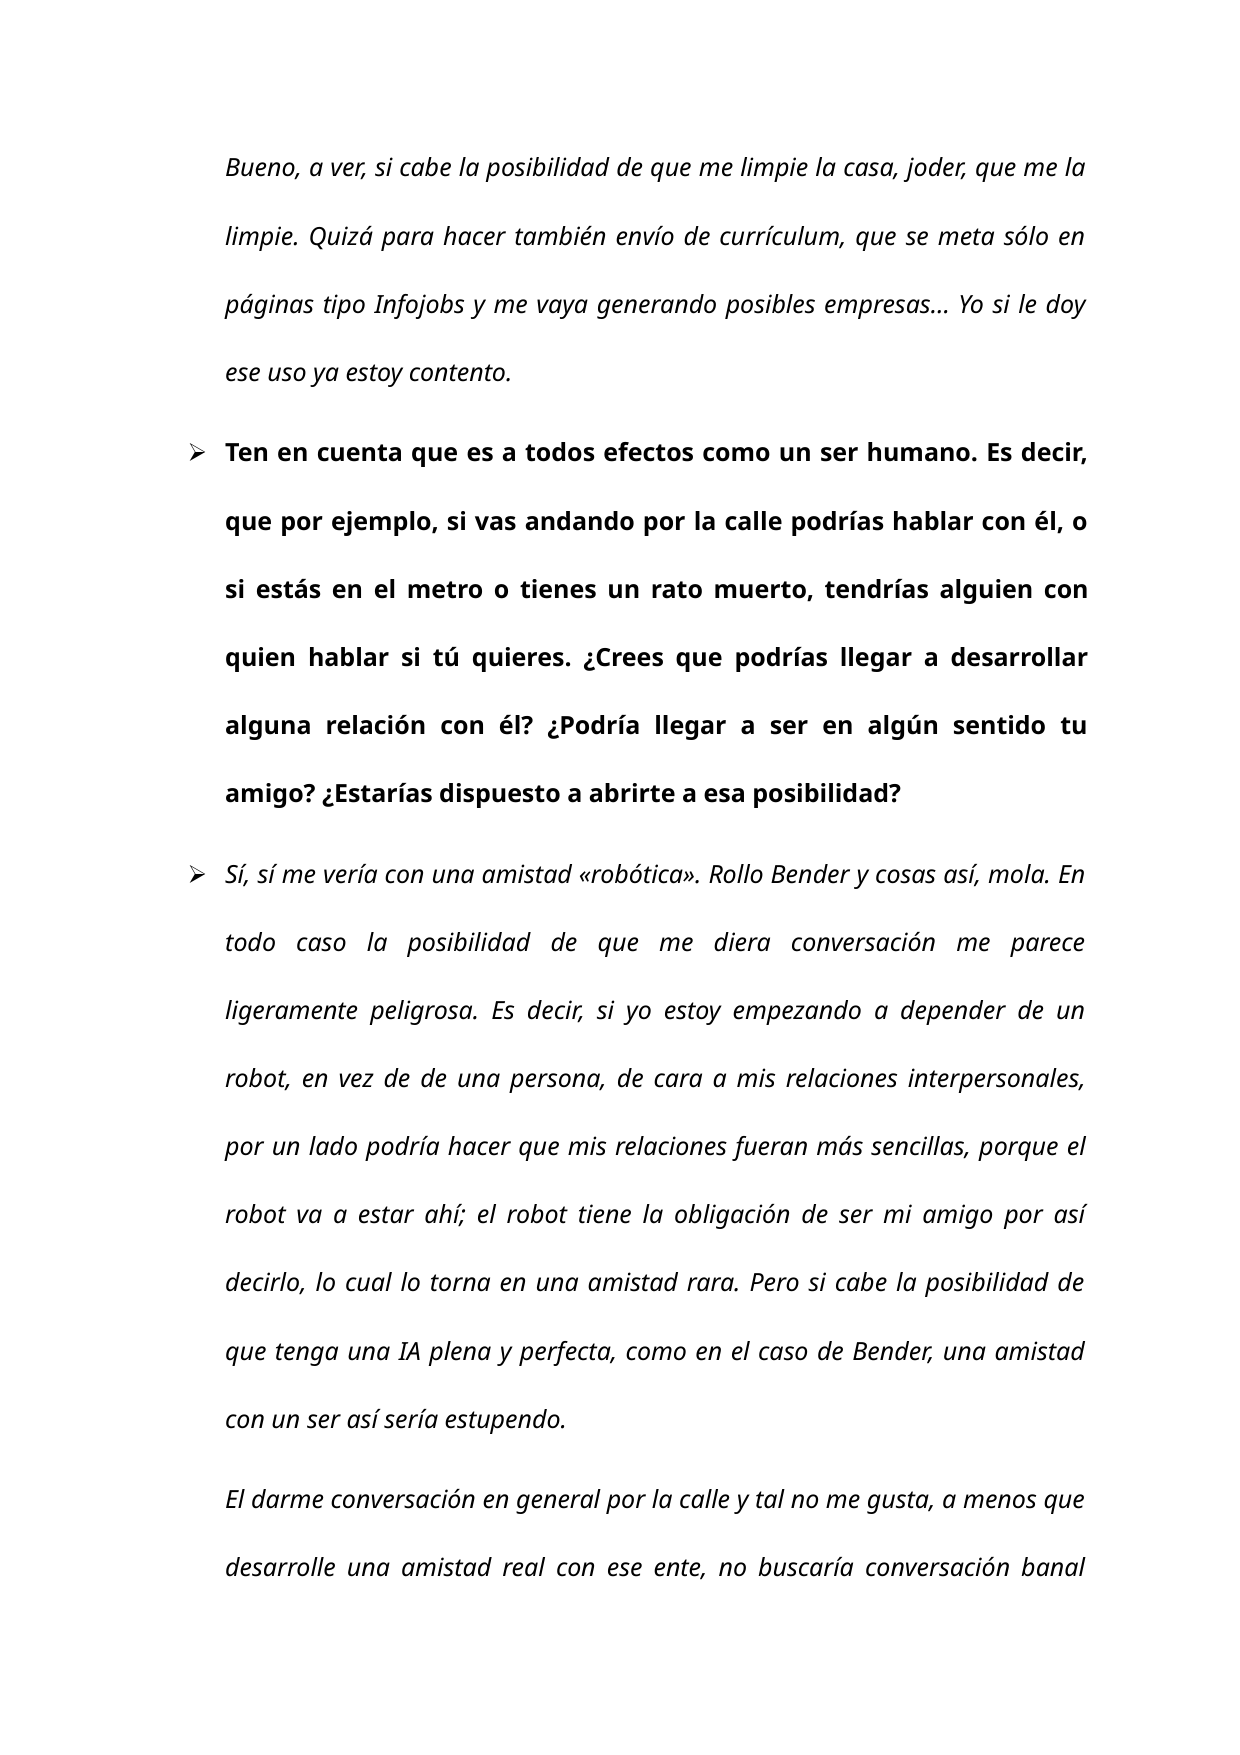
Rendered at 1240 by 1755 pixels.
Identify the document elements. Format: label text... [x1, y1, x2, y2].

list El darme conversación en general por la calle y tal no me gusta, a menos que desarrolle una amistad real con ese ente, no buscaría conversación banal [187, 1482, 1089, 1584]
list Bueno, a ver, si cabe la posibilidad de que me limpie la casa, joder, que me la limpie. Quizá para hacer también envío de currículum, que se meta sólo en páginas tipo Infojobs y me vaya generando posibles empresas… Yo si le doy ese uso ya estoy contento. [187, 150, 1089, 388]
list Sí, sí me vería con una amistad «robótica». Rollo Bender y cosas así, mola. En todo caso la posibilidad de que me diera conversación me parece ligeramente peligrosa. Es decir, si yo estoy empezando a depender de un robot, en vez de de una persona, de cara a mis relaciones interpersonales, por un lado podría hacer que mis relaciones fueran más sencillas, porque el robot va a estar ahí; el robot tiene la obligación de ser mi amigo por así decirlo, lo cual lo torna en una amistad rara. Pero si cabe la posibilidad de que tenga una IA plena y perfecta, como en el caso de Bender, una amistad con un ser así sería estupendo. [187, 856, 1089, 1435]
list Ten en cuenta que es a todos efectos como un ser humano. Es decir, que por ejemplo, si vas andando por la calle podrías hablar con él, o si estás en el metro o tienes un rato muerto, tendrías alguien con quien hablar si tú quieres. ¿Crees que podrías llegar a desarrollar alguna relación con él? ¿Podría llegar a ser en algún sentido tu amigo? ¿Estarías dispuesto a abrirte a esa posibilidad? [187, 435, 1089, 810]
